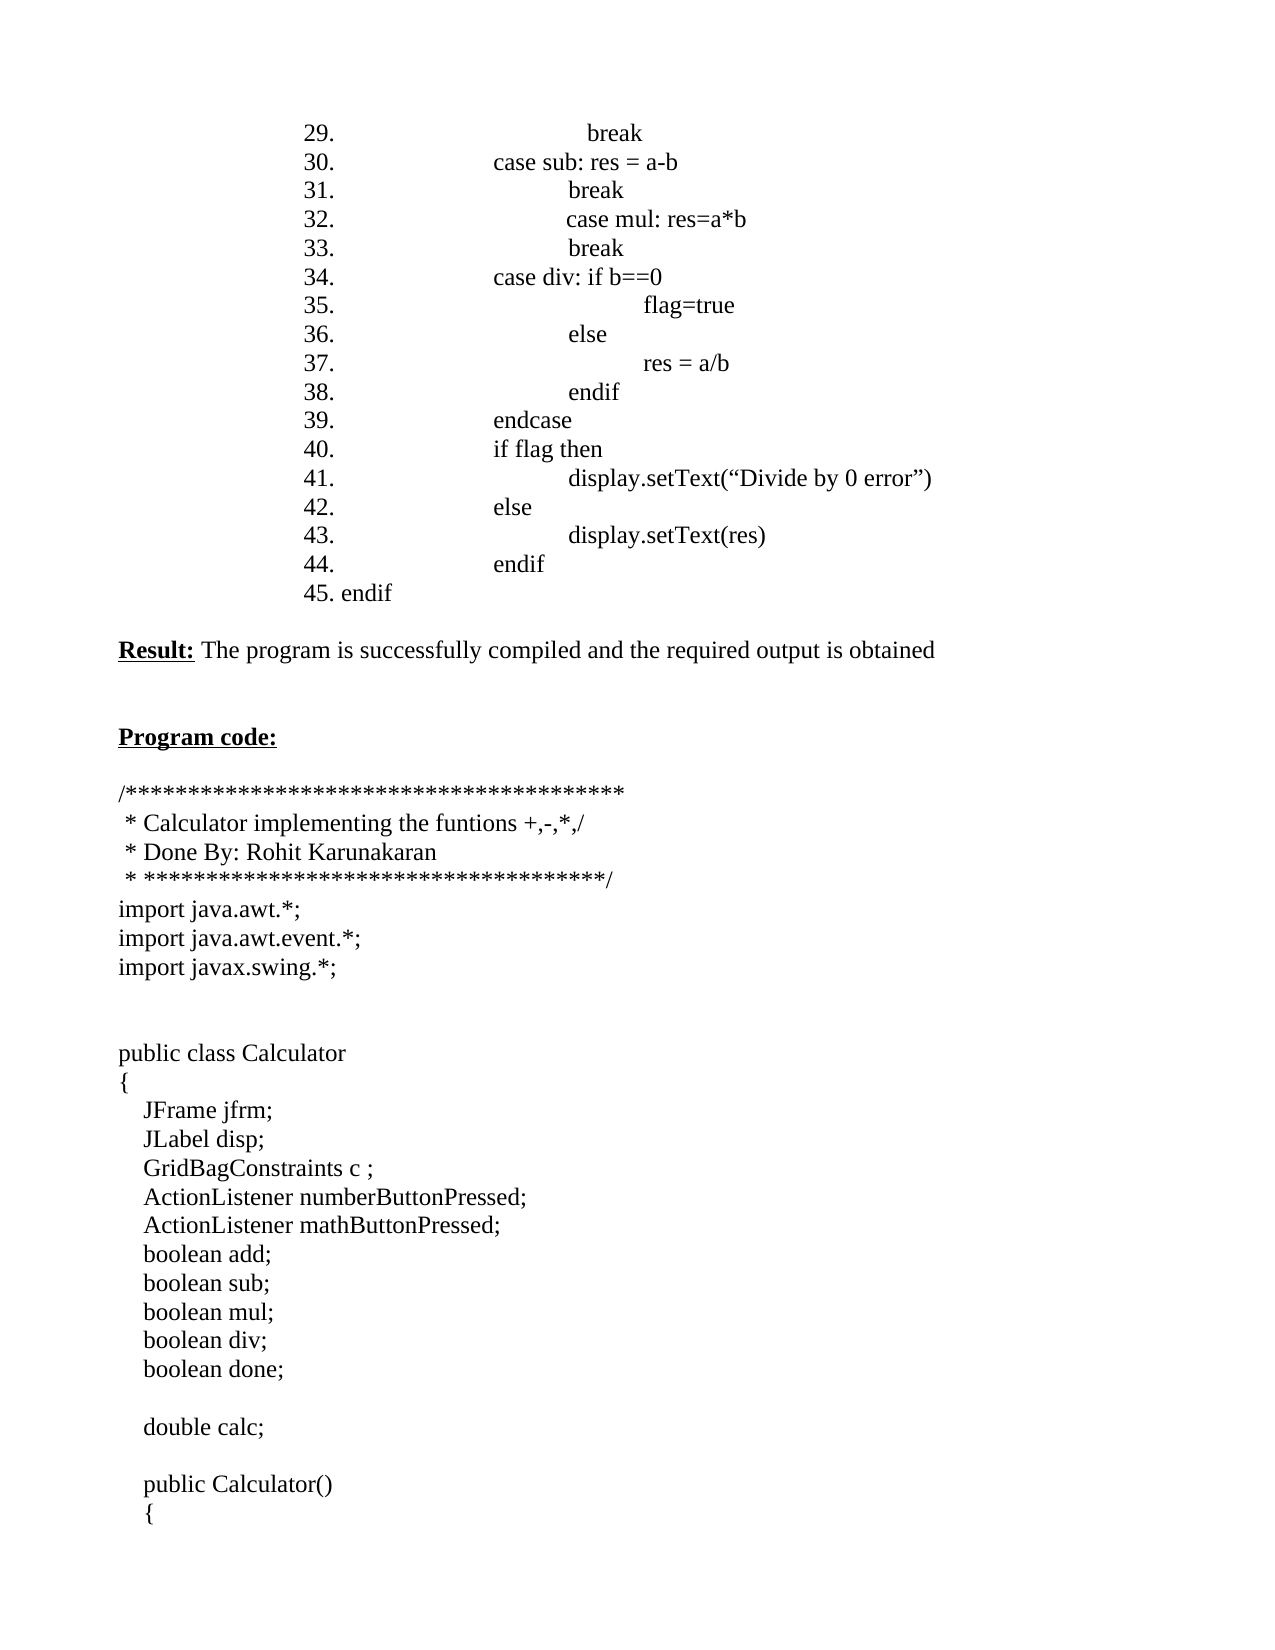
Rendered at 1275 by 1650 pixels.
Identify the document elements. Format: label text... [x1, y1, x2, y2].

text GridBagConstraints c ; [118, 1153, 1157, 1182]
list flag=true [303, 291, 1157, 319]
list case sub: res = a-b [303, 147, 1157, 176]
text public class Calculator [118, 1038, 1157, 1067]
text /**************************************** [118, 779, 1157, 808]
text * Calculator implementing the funtions +,-,*,/ [118, 808, 1157, 837]
list case mul: res=a*b [303, 204, 1157, 233]
list else [303, 492, 1157, 521]
text Program code: [118, 722, 1157, 751]
text public Calculator() [118, 1469, 1157, 1498]
list endcase [303, 406, 1157, 434]
text JLabel disp; [118, 1124, 1157, 1153]
text ActionListener numberButtonPressed; [118, 1182, 1157, 1211]
list break [303, 233, 1157, 262]
text * *************************************/ [118, 866, 1157, 894]
text double calc; [118, 1412, 1157, 1441]
text JFrame jfrm; [118, 1096, 1157, 1124]
text Result: The program is successfully compiled and the required output is obtained [118, 636, 1157, 664]
text import javax.swing.*; [118, 952, 1157, 981]
list res = a/b [303, 348, 1157, 377]
text { [118, 1498, 1157, 1527]
text boolean sub; [118, 1268, 1157, 1297]
list if flag then [303, 434, 1157, 463]
list case div: if b==0 [303, 262, 1157, 291]
text * Done By: Rohit Karunakaran [118, 837, 1157, 866]
text import java.awt.event.*; [118, 923, 1157, 952]
text boolean add; [118, 1239, 1157, 1268]
text boolean mul; [118, 1297, 1157, 1326]
list display.setText(“Divide by 0 error”) [303, 463, 1157, 492]
text { [118, 1067, 1157, 1096]
list break [303, 118, 1157, 147]
list break [303, 176, 1157, 204]
list endif [303, 578, 1157, 607]
text ActionListener mathButtonPressed; [118, 1211, 1157, 1239]
list endif [303, 549, 1157, 578]
text boolean done; [118, 1354, 1157, 1383]
list display.setText(res) [303, 521, 1157, 549]
list endif [303, 377, 1157, 406]
text import java.awt.*; [118, 894, 1157, 923]
list else [303, 319, 1157, 348]
text boolean div; [118, 1326, 1157, 1354]
